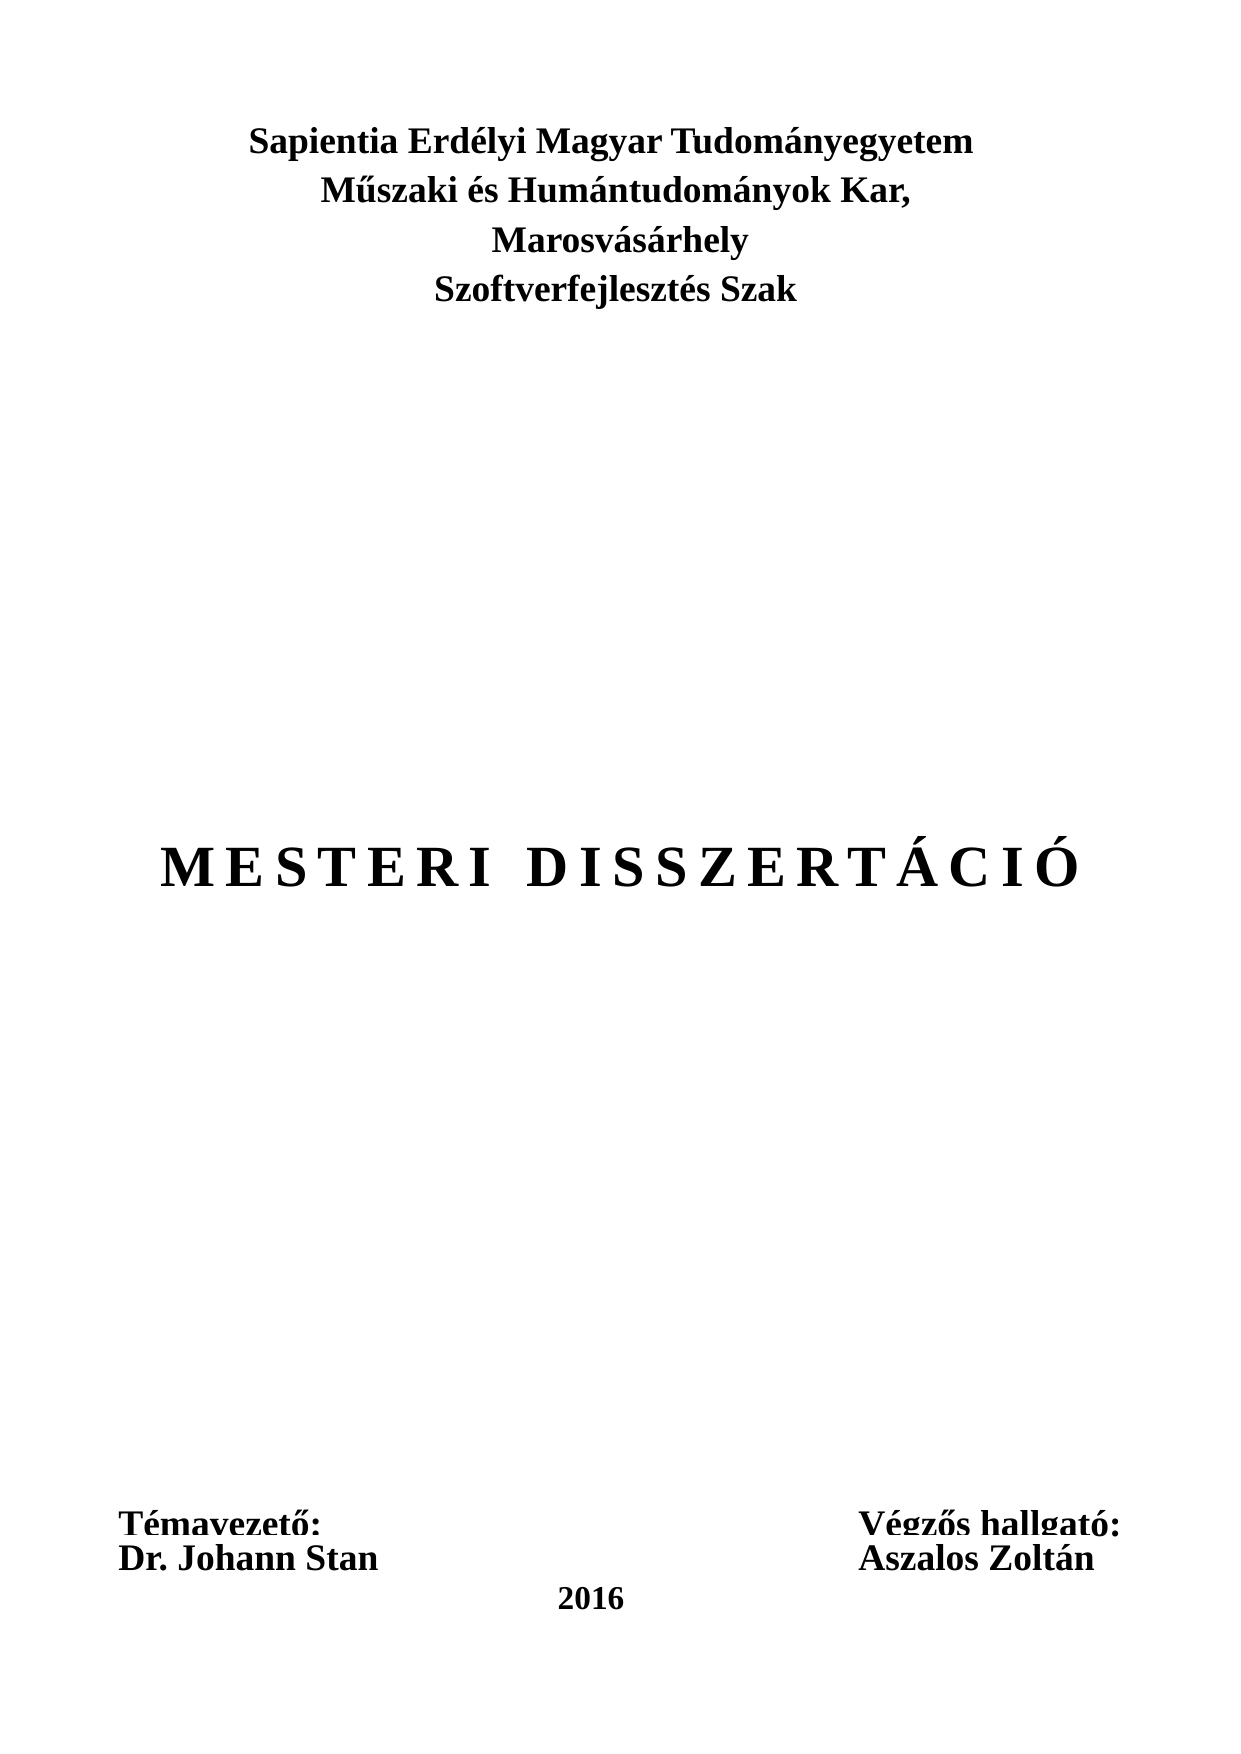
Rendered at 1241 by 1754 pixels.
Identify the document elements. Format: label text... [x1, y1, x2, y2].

text Marosvásárhely [118, 217, 1122, 260]
text Műszaki és Humántudományok Kar, [118, 168, 1122, 211]
text Sapientia Erdélyi Magyar Tudományegyetem [118, 118, 1122, 161]
text Dr. Johann Stan Aszalos Zoltán [118, 1554, 1123, 1575]
text Szoftverfejlesztés Szak [118, 267, 1122, 310]
text Témavezető: Végzős hallgató: [118, 1520, 906, 1541]
text MESTERI DISSZertáció [118, 870, 1122, 891]
text Témavezető: Végzős hallgató: [908, 1520, 1044, 1541]
text 2016 [59, 1581, 1122, 1617]
text Témavezető: Végzős hallgató: [1046, 1520, 1122, 1541]
